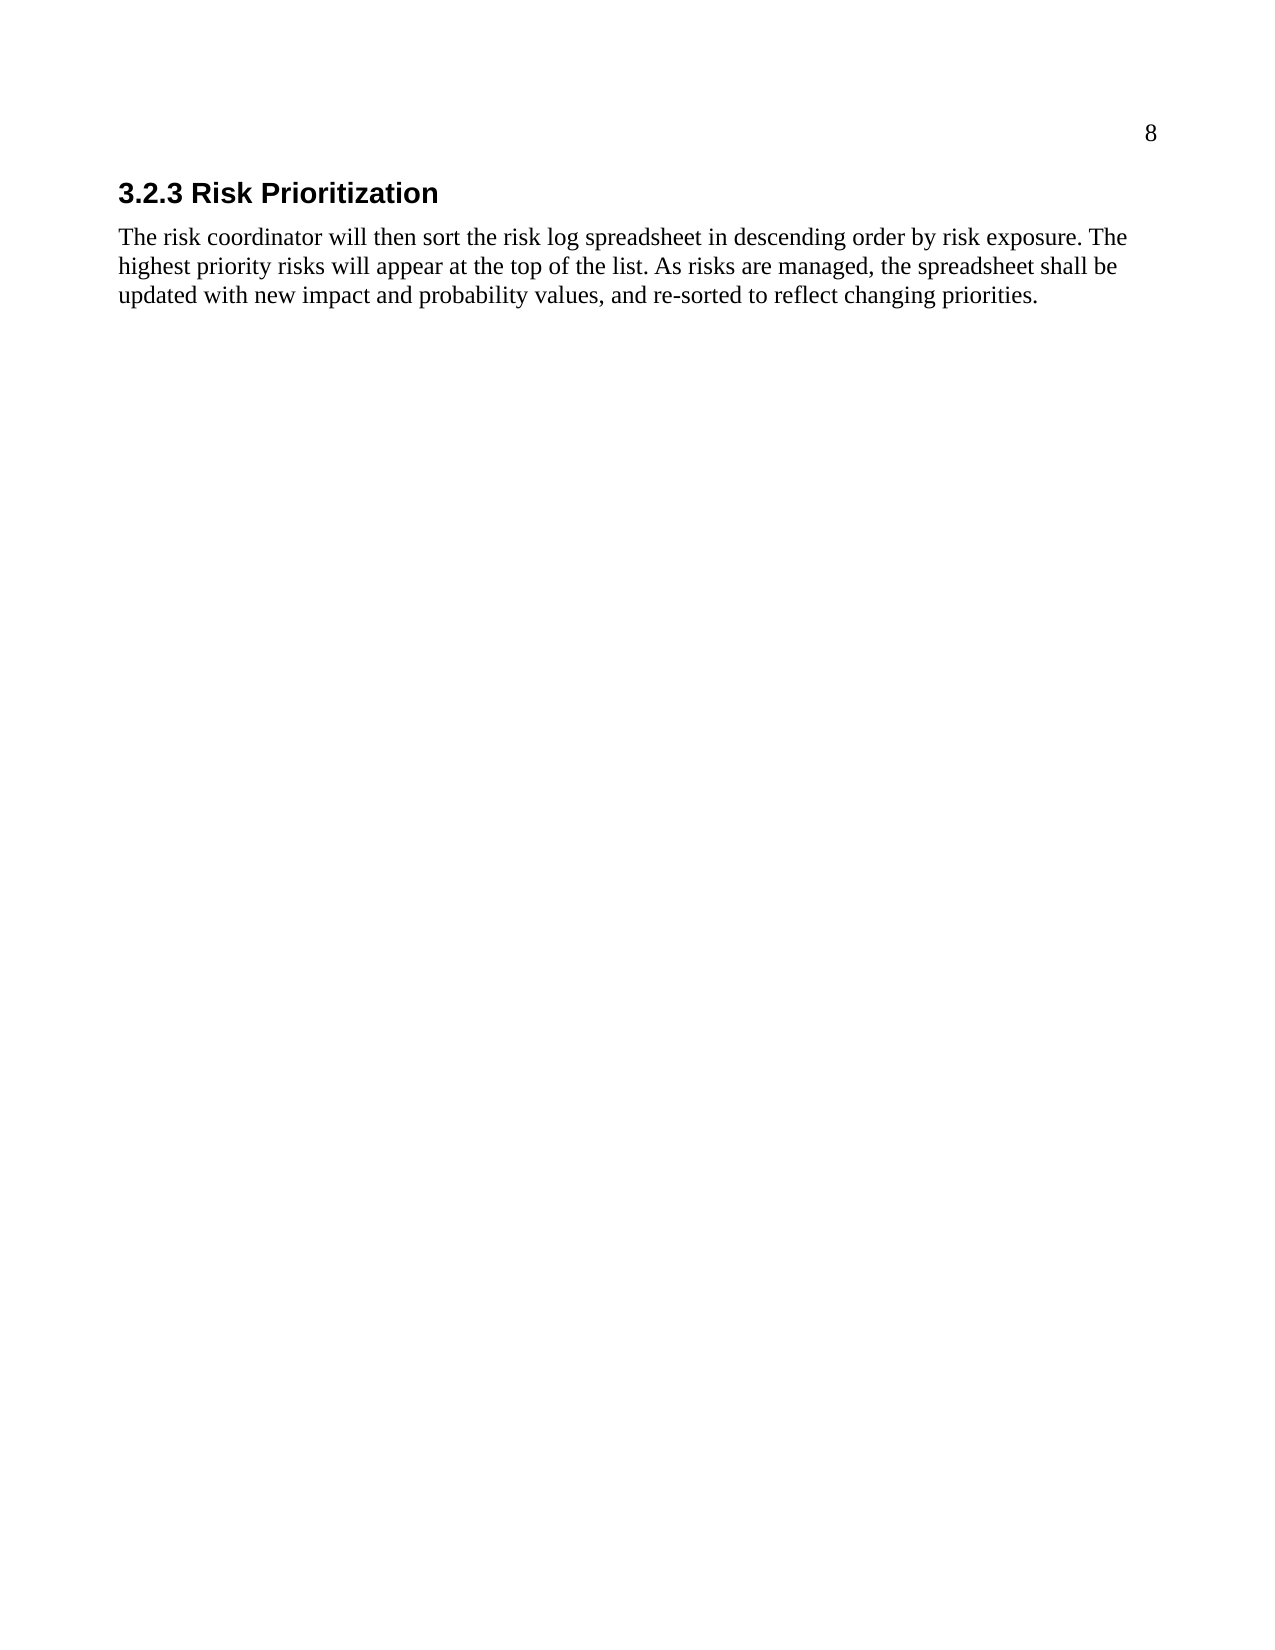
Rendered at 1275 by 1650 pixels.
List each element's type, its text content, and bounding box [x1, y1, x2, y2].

subtitle 3.2.3 Risk Prioritization [118, 176, 1157, 210]
text The risk coordinator will then sort the risk log spreadsheet in descending order by risk exposure. The highest priority risks will appear at the top of the list. As risks are managed, the spreadsheet shall be updated with new impact and probability values, and re-sorted to reflect changing priorities. [118, 222, 1157, 309]
